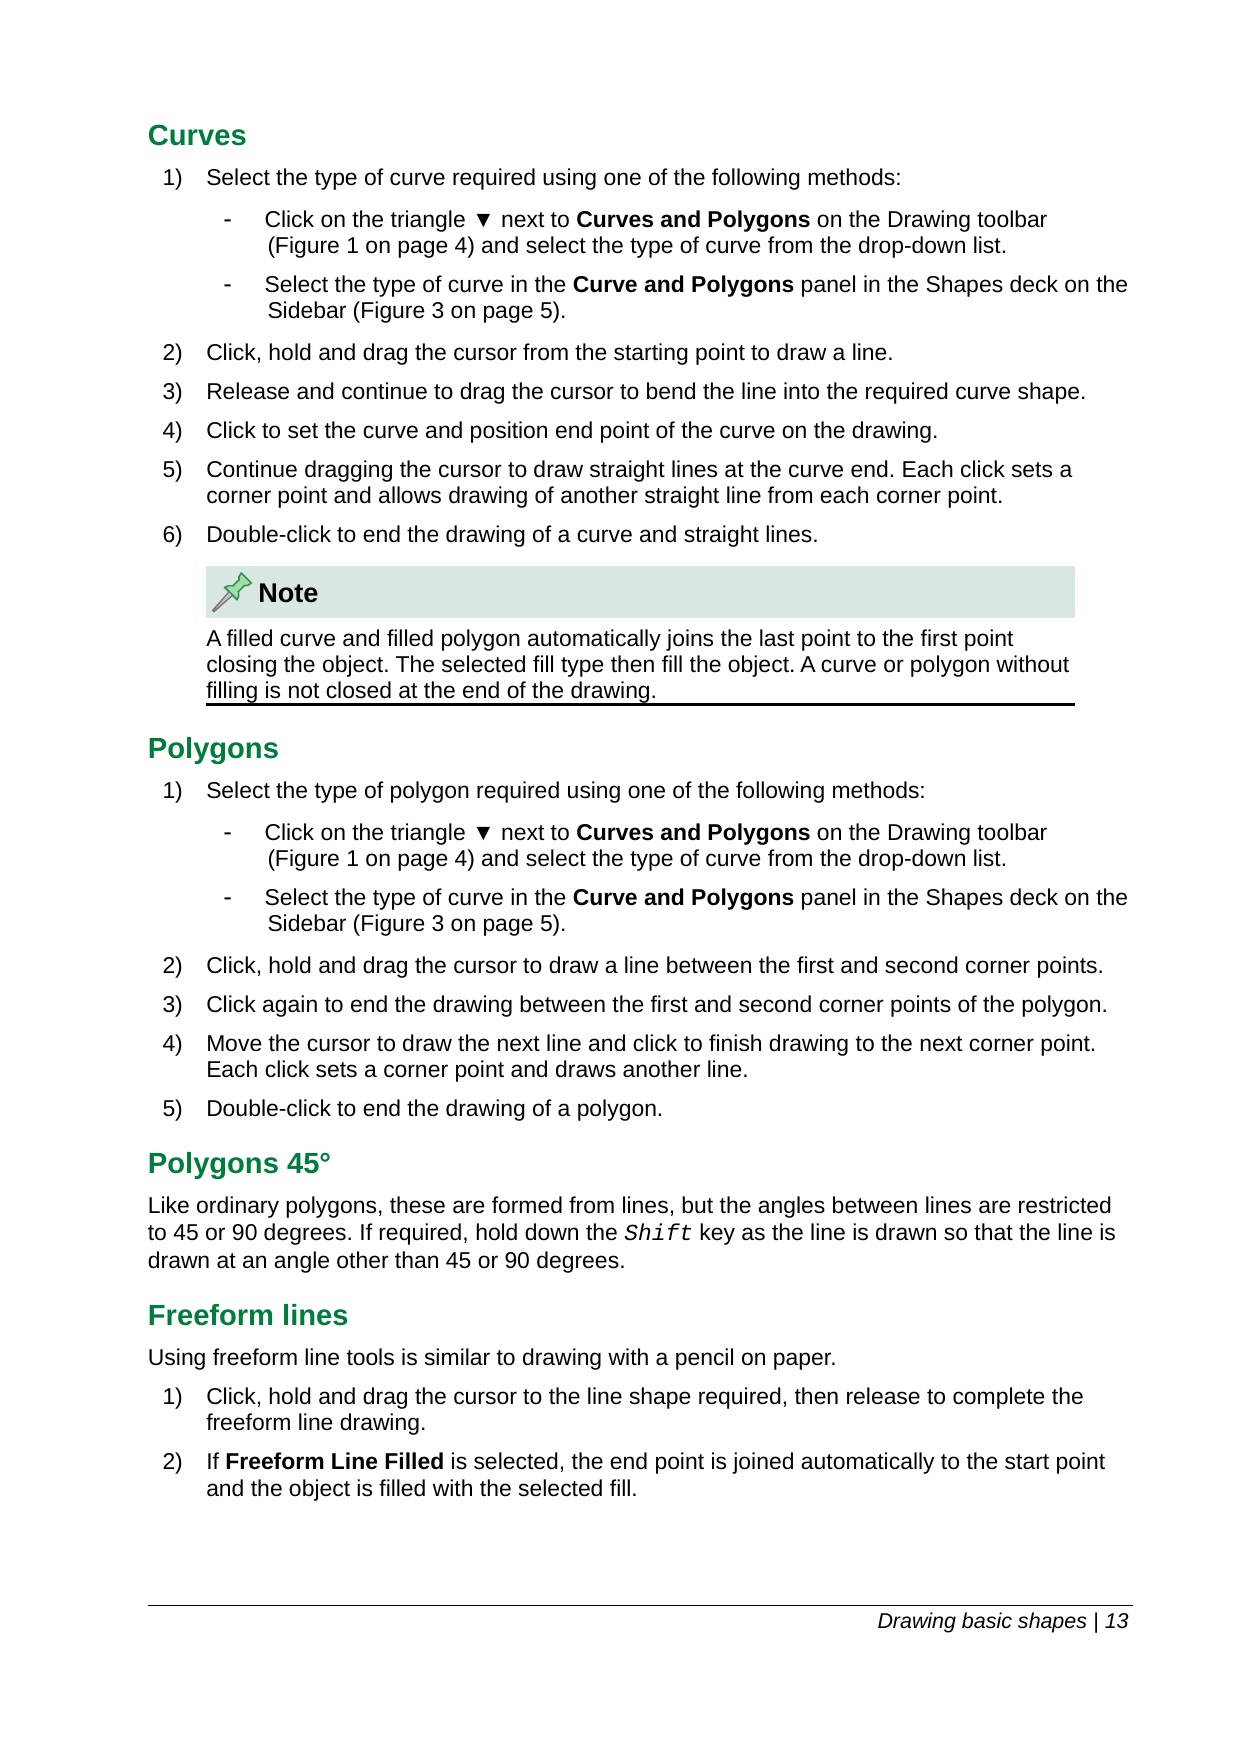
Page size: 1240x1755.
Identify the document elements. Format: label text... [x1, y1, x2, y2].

subtitle Freeform lines [148, 1298, 1133, 1332]
list Select the type of curve in the Curve and Polygons panel in the Shapes deck on the Sidebar (Figure 3 on page 8). [221, 268, 1133, 327]
list Click to set the curve and position end point of the curve on the drawing. [162, 417, 1133, 443]
text Using freeform line tools is similar to drawing with a pencil on paper. [148, 1344, 1133, 1371]
list Click on the triangle ▼ next to Curves and Polygons on the Drawing toolbar (Figure 1 on page 6) and select the type of curve from the drop-down list. [221, 203, 1133, 259]
list Select the type of curve required using one of the following methods: [162, 164, 1133, 191]
text A filled curve and filled polygon automatically joins the last point to the first point closing the object. The selected fill type then fill the object. A curve or polygon without filling is not closed at the end of the drawing. [206, 624, 1075, 703]
subtitle Polygons 45° [148, 1146, 1133, 1179]
list Double-click to end the drawing of a curve and straight lines. [162, 521, 1133, 547]
list Click, hold and drag the cursor from the starting point to draw a line. [162, 339, 1133, 366]
list Click, hold and drag the cursor to draw a line between the first and second corner points. [162, 952, 1133, 978]
list Click on the triangle ▼ next to Curves and Polygons on the Drawing toolbar (Figure 1 on page 6) and select the type of curve from the drop-down list. [221, 816, 1133, 871]
list Move the cursor to draw the next line and click to finish drawing to the next corner point. Each click sets a corner point and draws another line. [162, 1029, 1133, 1082]
list Click again to end the drawing between the first and second corner points of the polygon. [162, 991, 1133, 1017]
list Release and continue to drag the cursor to bend the line into the required curve shape. [162, 378, 1133, 404]
list Click, hold and drag the cursor to the line shape required, then release to complete the freeform line drawing. [162, 1383, 1133, 1436]
list Select the type of polygon required using one of the following methods: [162, 777, 1133, 803]
subtitle Curves [148, 118, 1133, 152]
text Like ordinary polygons, these are formed from lines, but the angles between lines are restricted to 45 or 90 degrees. If required, hold down the Shift key as the line is drawn so that the line is drawn at an angle other than 45 or 90 degrees. [148, 1192, 1133, 1273]
list If Freeform Line Filled is selected, the end point is joined automatically to the start point and the object is filled with the selected fill. [162, 1448, 1133, 1501]
list Select the type of curve in the Curve and Polygons panel in the Shapes deck on the Sidebar (Figure 3 on page 8). [221, 881, 1133, 939]
subtitle Polygons [148, 731, 1133, 764]
list Double-click to end the drawing of a polygon. [162, 1095, 1133, 1121]
subtitle Note [206, 566, 1075, 618]
list Continue dragging the cursor to draw straight lines at the curve end. Each click sets a corner point and allows drawing of another straight line from each corner point. [162, 456, 1133, 508]
